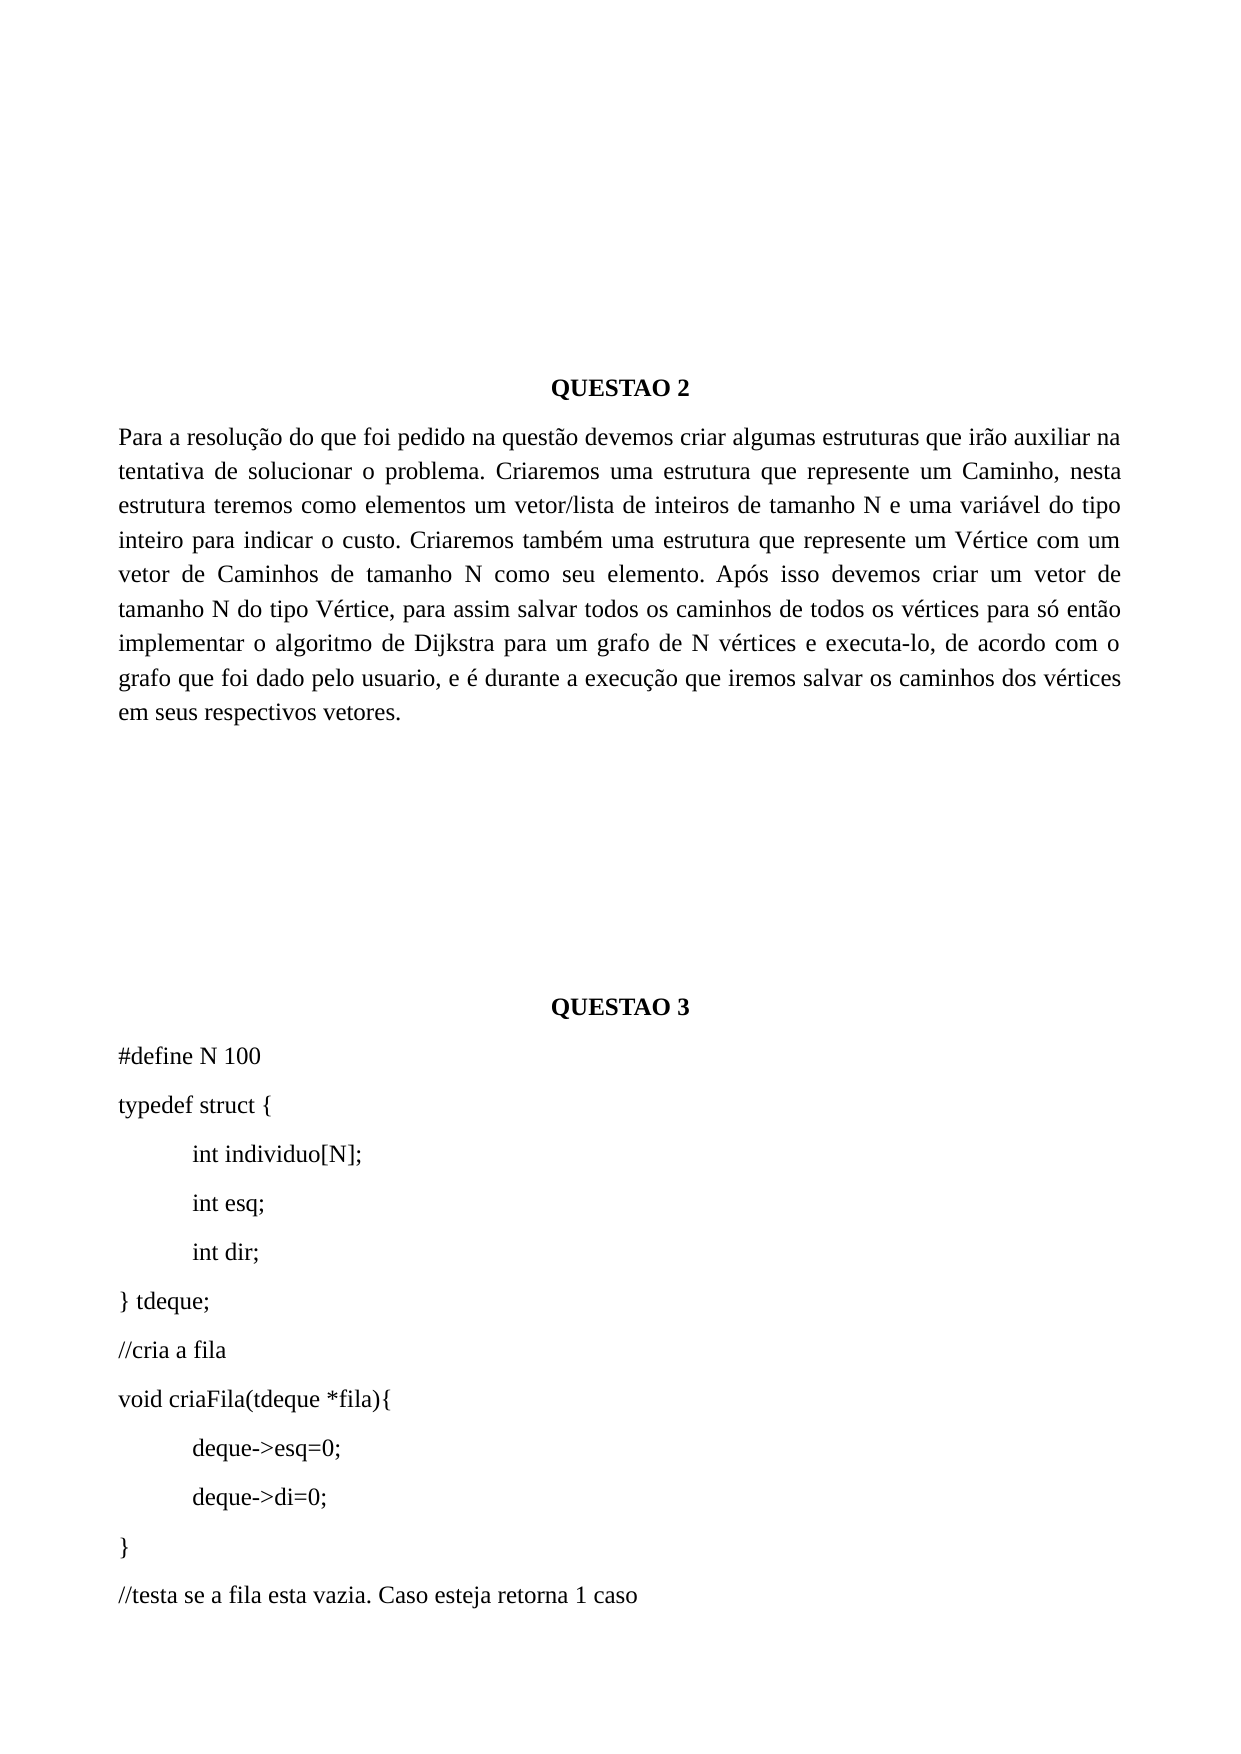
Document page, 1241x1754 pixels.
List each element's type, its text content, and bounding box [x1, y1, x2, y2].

text deque->esq=0; [118, 1433, 1122, 1462]
text } [118, 1532, 1122, 1560]
text typedef struct { [118, 1090, 1122, 1119]
text Para a resolução do que foi pedido na questão devemos criar algumas estruturas que irão auxiliar na tentativa de solucionar o problema. Criaremos uma estrutura que represente um Caminho, nesta estrutura teremos como elementos um vetor/lista de inteiros de tamanho N e uma variável do tipo inteiro para indicar o custo. Criaremos também uma estrutura que represente um Vértice com um vetor de Caminhos de tamanho N como seu elemento. Após isso devemos criar um vetor de tamanho N do tipo Vértice, para assim salvar todos os caminhos de todos os vértices para só então implementar o algoritmo de Dijkstra para um grafo de N vértices e executa-lo, de acordo com o grafo que foi dado pelo usuario, e é durante a execução que iremos salvar os caminhos dos vértices em seus respectivos vetores. [118, 422, 1122, 726]
text QUESTAO 3 [118, 992, 1122, 1021]
text //cria a fila [118, 1335, 1122, 1364]
text int individuo[N]; [118, 1139, 1122, 1168]
text deque->di=0; [118, 1482, 1122, 1511]
text #define N 100 [118, 1041, 1122, 1070]
text int dir; [118, 1237, 1122, 1266]
text int esq; [118, 1188, 1122, 1217]
text QUESTAO 2 [118, 373, 1122, 401]
text } tdeque; [118, 1286, 1122, 1315]
text //testa se a fila esta vazia. Caso esteja retorna 1 caso [118, 1581, 1122, 1609]
text void criaFila(tdeque *fila){ [118, 1384, 1122, 1413]
